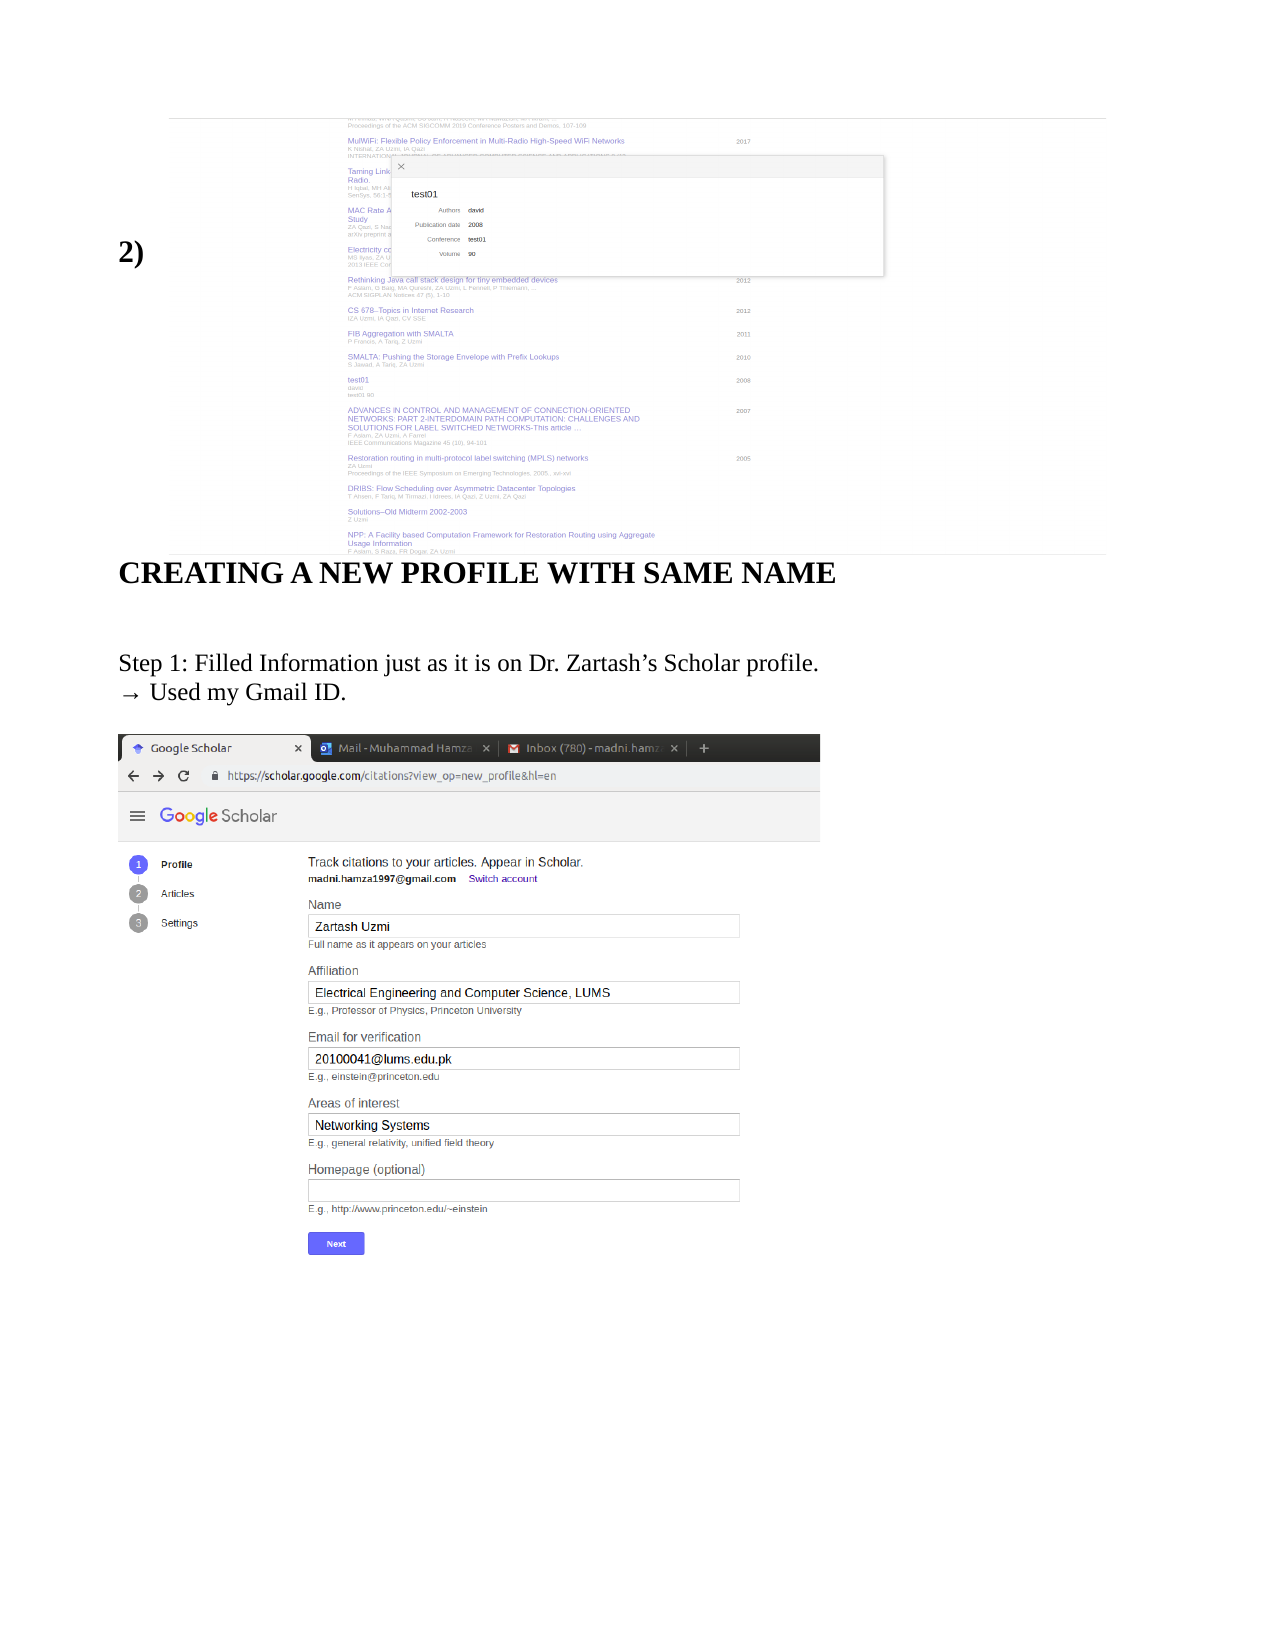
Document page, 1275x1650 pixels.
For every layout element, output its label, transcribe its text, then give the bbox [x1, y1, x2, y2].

text Step 1: Filled Information just as it is on Dr. Zartash’s Scholar profile. [118, 648, 1157, 677]
text 2) CREATING A NEW PROFILE WITH SAME NAME [118, 233, 1157, 590]
text → Used my Gmail ID. [118, 677, 1157, 705]
